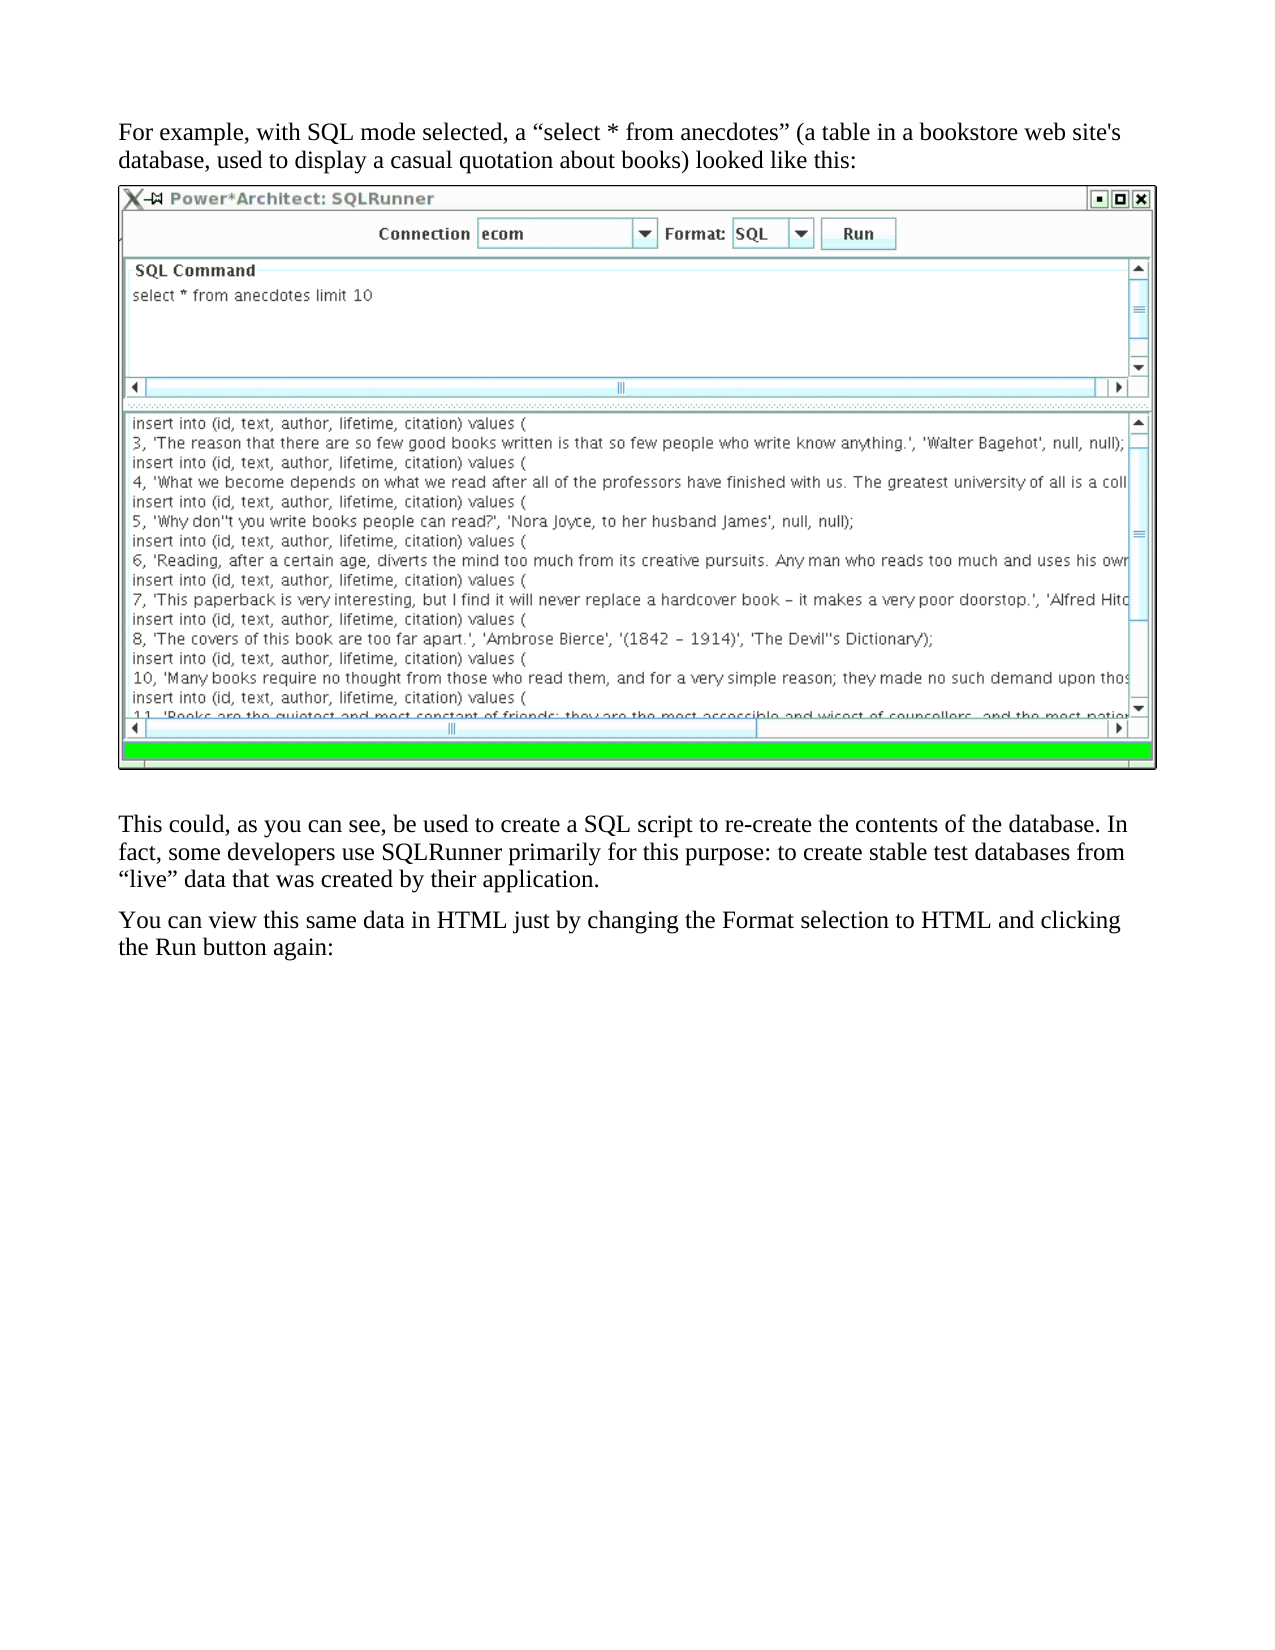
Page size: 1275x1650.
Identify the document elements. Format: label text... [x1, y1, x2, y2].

text For example, with SQL mode selected, a “select * from anecdotes” (a table in a bookstore web site's database, used to display a casual quotation about books) looked like this: [118, 118, 1157, 173]
picture [118, 185, 1157, 770]
text This could, as you can see, be used to create a SQL script to re-create the contents of the database. In fact, some developers use SQLRunner primarily for this purpose: to create stable test databases from “live” data that was created by their application. [118, 810, 1157, 893]
text You can view this same data in HTML just by changing the Format selection to HTML and clicking the Run button again: [118, 906, 1157, 961]
